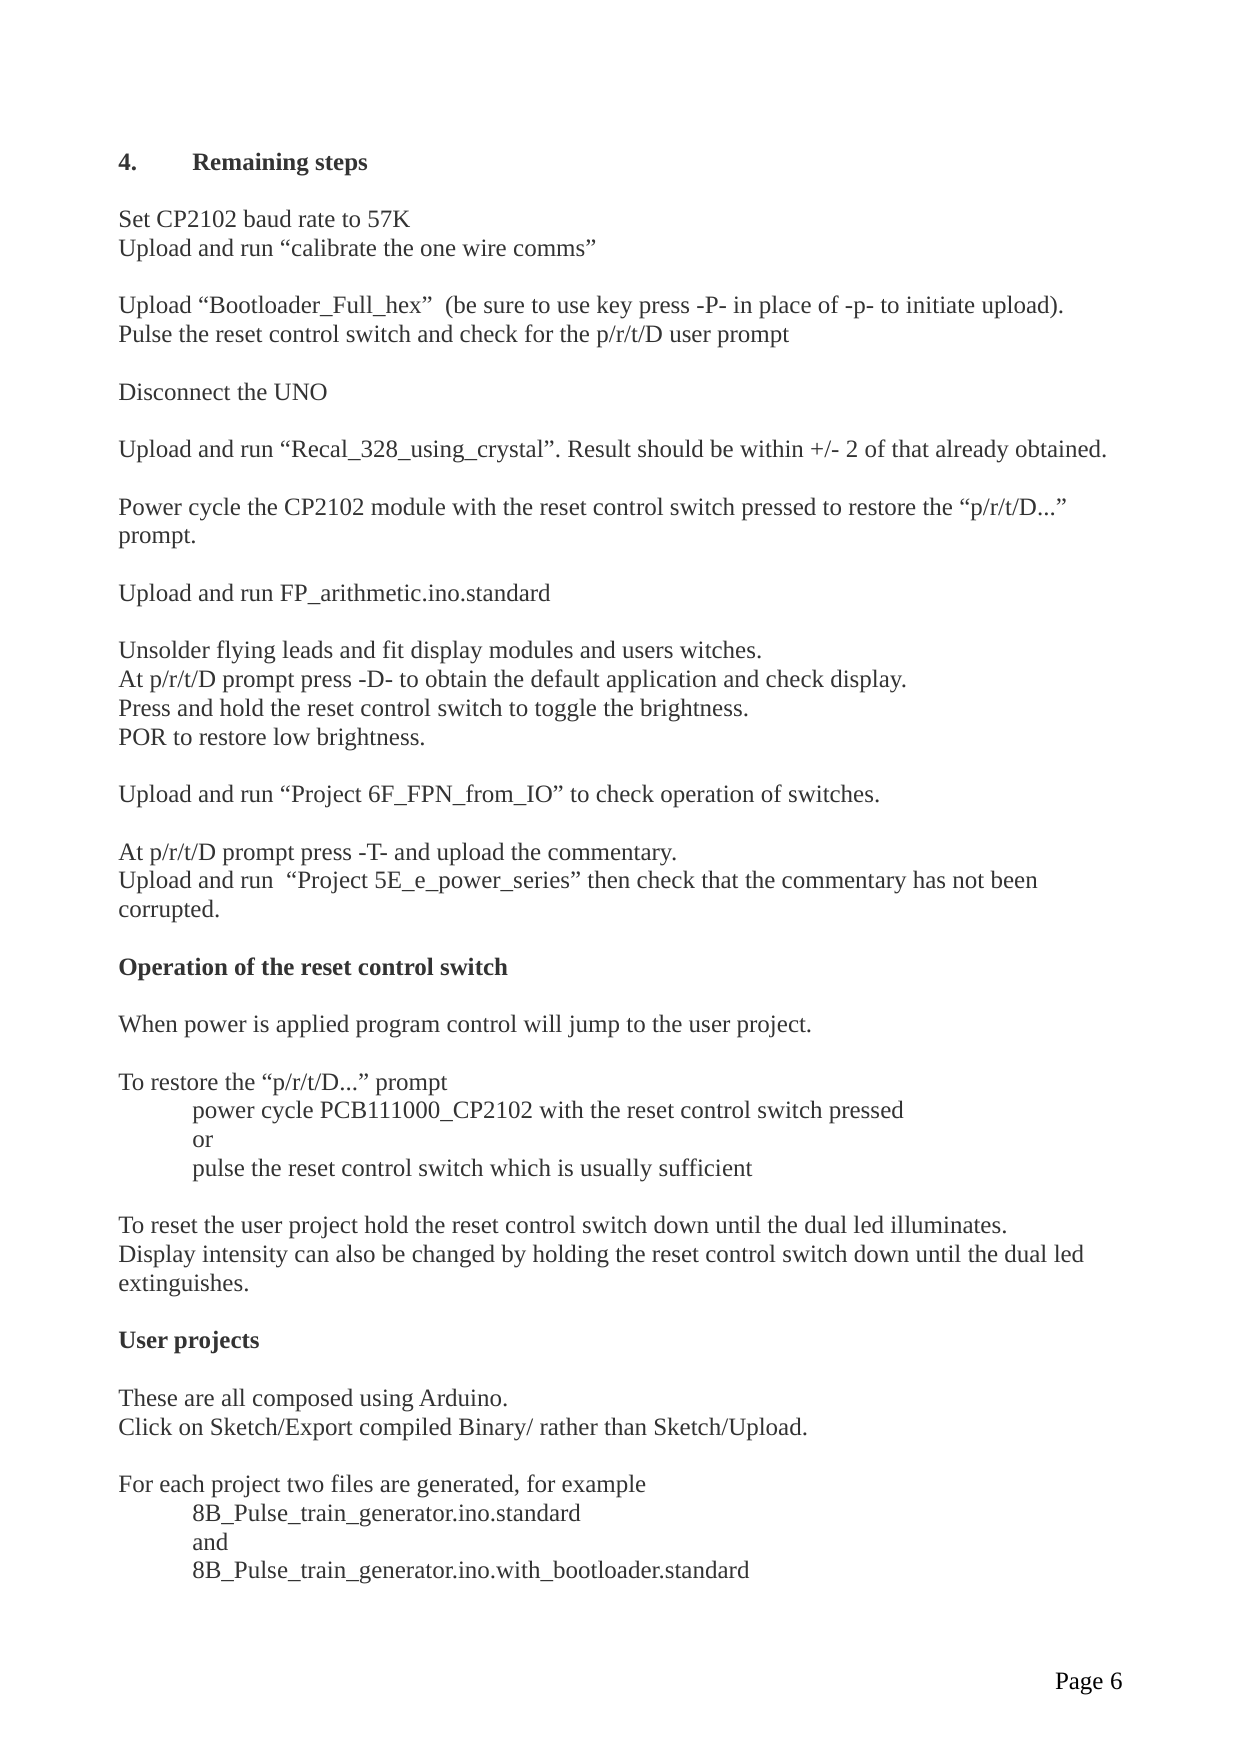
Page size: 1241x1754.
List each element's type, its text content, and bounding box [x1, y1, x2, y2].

text Set CP2102 baud rate to 57K [118, 204, 1122, 233]
text Upload and run FP_arithmetic.ino.standard [118, 578, 1122, 607]
text pulse the reset control switch which is usually sufficient [118, 1153, 1122, 1182]
text Upload and run “Recal_328_using_crystal”. Result should be within +/- 2 of that already obtained. [118, 434, 1122, 463]
text Disconnect the UNO [118, 377, 1122, 406]
text Press and hold the reset control switch to toggle the brightness. [118, 693, 1122, 722]
text Upload “Bootloader_Full_hex” (be sure to use key press -P- in place of -p- to initiate upload). [118, 291, 1122, 319]
text Upload and run “Project 5E_e_power_series” then check that the commentary has not been corrupted. [118, 866, 1122, 923]
text Unsolder flying leads and fit display modules and users witches. [118, 636, 1122, 664]
text When power is applied program control will jump to the user project. [118, 1009, 1122, 1038]
text 4. Remaining steps [118, 147, 1122, 176]
text Display intensity can also be changed by holding the reset control switch down until the dual led extinguishes. [118, 1239, 1122, 1297]
text At p/r/t/D prompt press -T- and upload the commentary. [118, 837, 1122, 866]
text User projects [118, 1326, 1122, 1354]
text To restore the “p/r/t/D...” prompt [118, 1067, 1122, 1096]
text At p/r/t/D prompt press -D- to obtain the default application and check display. [118, 664, 1122, 693]
text Click on Sketch/Export compiled Binary/ rather than Sketch/Upload. [118, 1412, 1122, 1441]
text 8B_Pulse_train_generator.ino.standard [118, 1498, 1122, 1527]
text For each project two files are generated, for example [118, 1469, 1122, 1498]
text Upload and run “calibrate the one wire comms” [118, 233, 1122, 262]
text Upload and run “Project 6F_FPN_from_IO” to check operation of switches. [118, 779, 1122, 808]
text These are all composed using Arduino. [118, 1383, 1122, 1412]
text POR to restore low brightness. [118, 722, 1122, 751]
text Pulse the reset control switch and check for the p/r/t/D user prompt [118, 319, 1122, 348]
text or [118, 1124, 1122, 1153]
text and [118, 1527, 1122, 1556]
text 8B_Pulse_train_generator.ino.with_bootloader.standard [118, 1556, 1122, 1584]
text To reset the user project hold the reset control switch down until the dual led illuminates. [118, 1211, 1122, 1239]
text Operation of the reset control switch [118, 952, 1122, 981]
text power cycle PCB111000_CP2102 with the reset control switch pressed [118, 1096, 1122, 1124]
text Power cycle the CP2102 module with the reset control switch pressed to restore the “p/r/t/D...” prompt. [118, 492, 1122, 549]
